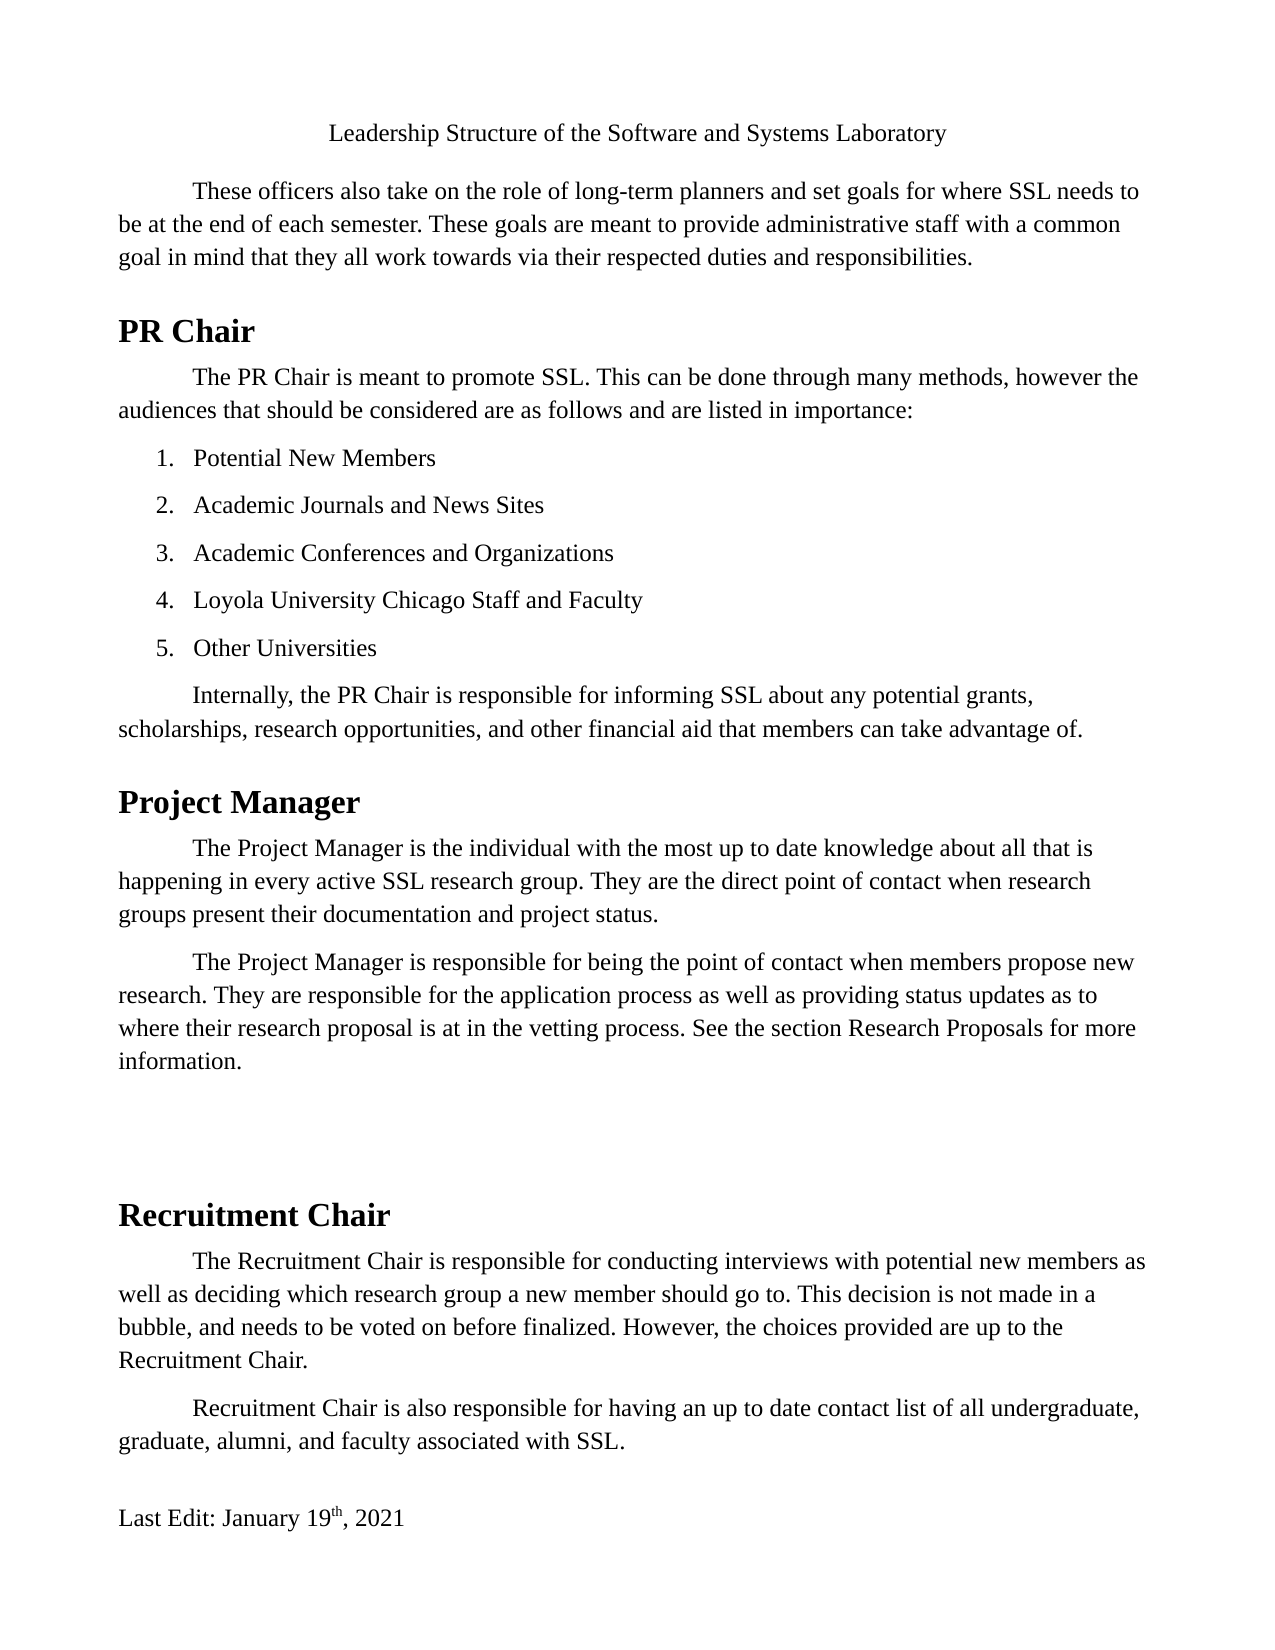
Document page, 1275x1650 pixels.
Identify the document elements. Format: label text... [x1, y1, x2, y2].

list Academic Journals and News Sites [156, 490, 1157, 519]
list Loyola University Chicago Staff and Faculty [156, 585, 1157, 614]
list Academic Conferences and Organizations [156, 538, 1157, 567]
subtitle Project Manager [118, 782, 1157, 821]
list Potential New Members [156, 443, 1157, 471]
text The Project Manager is responsible for being the point of contact when members propose new research. They are responsible for the application process as well as providing status updates as to where their research proposal is at in the vetting process. See the section Research Proposals for more information. [118, 947, 1157, 1108]
subtitle Recruitment Chair [118, 1195, 1157, 1234]
text The Project Manager is the individual with the most up to date knowledge about all that is happening in every active SSL research group. They are the direct point of contact when research groups present their documentation and project status. [118, 833, 1157, 928]
text The PR Chair is meant to promote SSL. This can be done through many methods, however the audiences that should be considered are as follows and are listed in importance: [118, 362, 1157, 424]
text The Recruitment Chair is responsible for conducting interviews with potential new members as well as deciding which research group a new member should go to. This decision is not made in a bubble, and needs to be voted on before finalized. However, the choices provided are up to the Recruitment Chair. [118, 1246, 1157, 1374]
subtitle PR Chair [118, 311, 1157, 349]
list Other Universities [156, 633, 1157, 662]
text Recruitment Chair is also responsible for having an up to date contact list of all undergraduate, graduate, alumni, and faculty associated with SSL. [118, 1393, 1157, 1454]
text These officers also take on the role of long-term planners and set goals for where SSL needs to be at the end of each semester. These goals are meant to provide administrative staff with a common goal in mind that they all work towards via their respected duties and responsibilities. [118, 176, 1157, 271]
text Internally, the PR Chair is responsible for informing SSL about any potential grants, scholarships, research opportunities, and other financial aid that members can take advantage of. [118, 681, 1157, 742]
